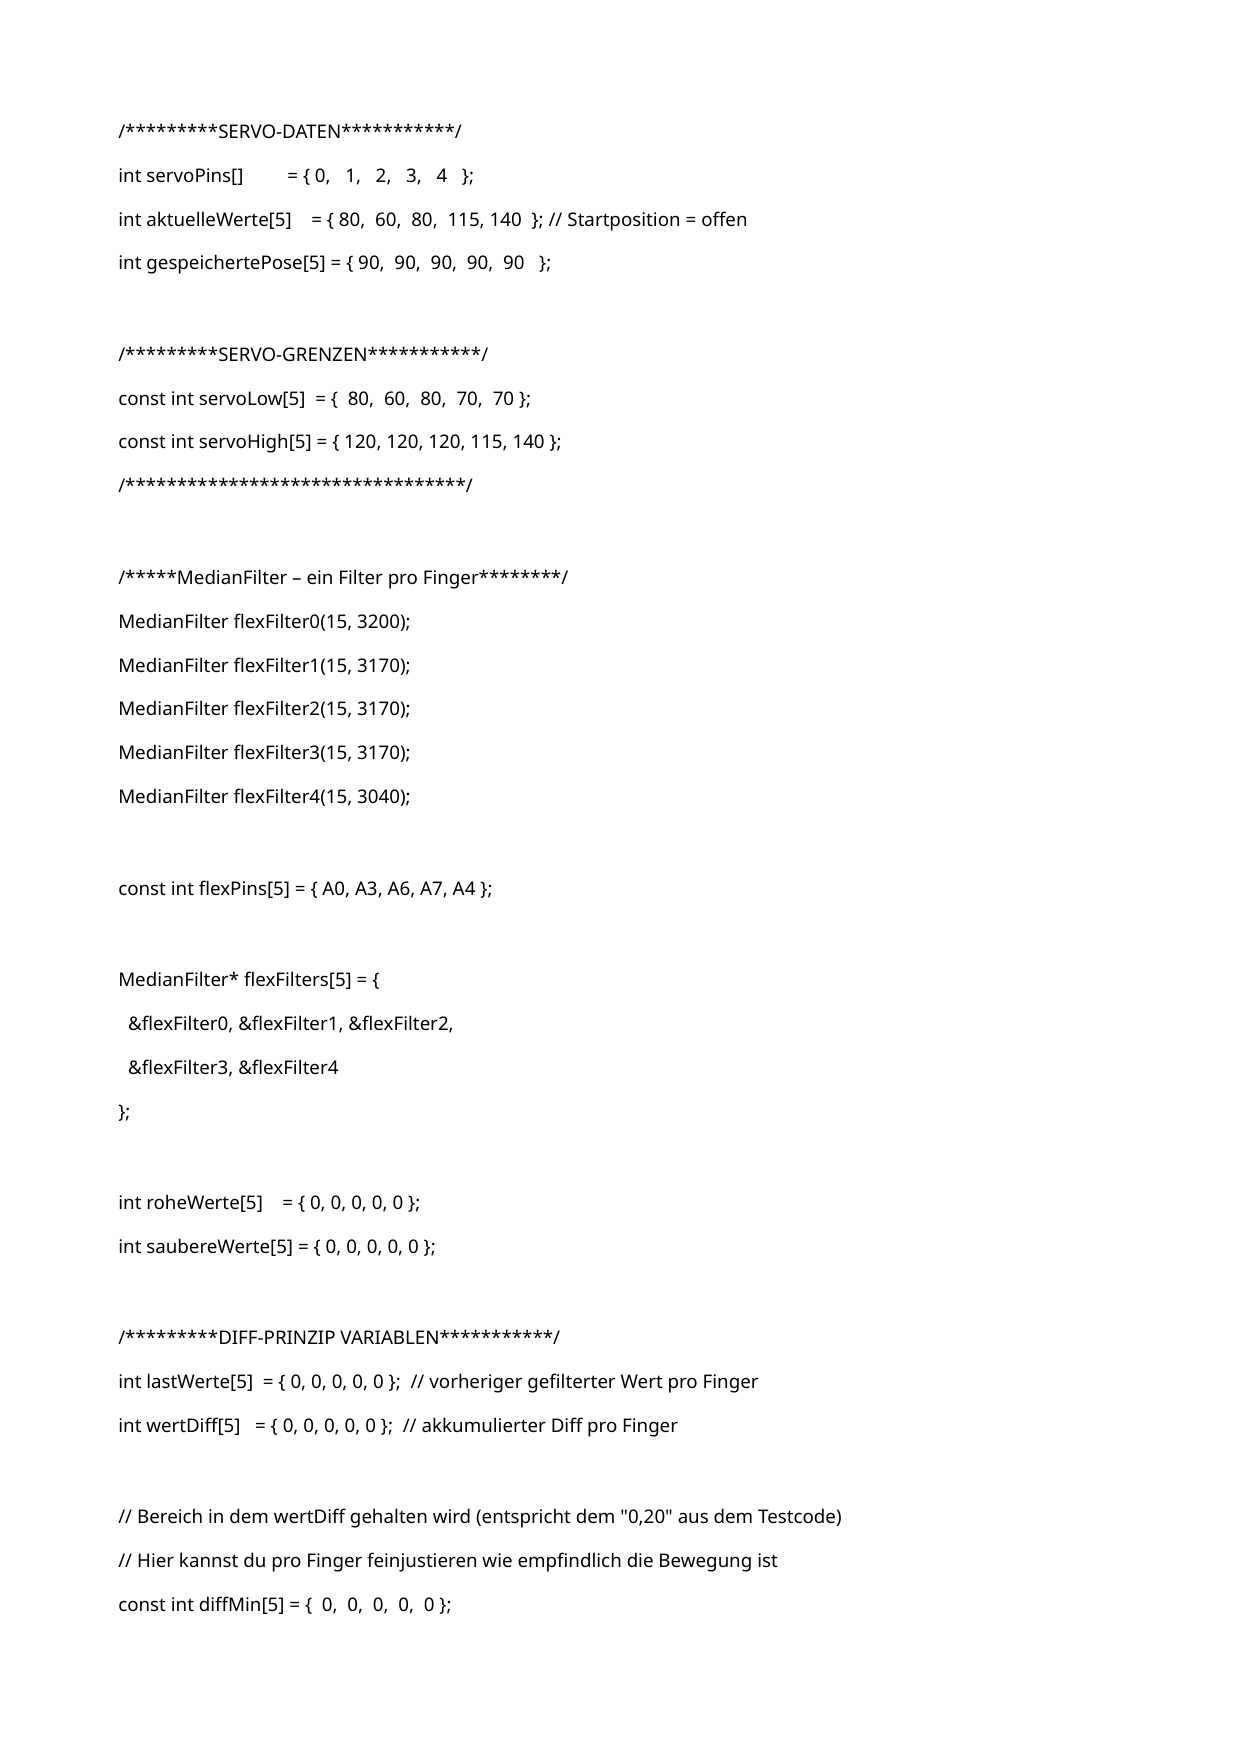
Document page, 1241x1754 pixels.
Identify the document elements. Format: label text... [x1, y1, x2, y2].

text MedianFilter flexFilter0(15, 3200); [118, 608, 1122, 633]
text const int servoLow[5] = { 80, 60, 80, 70, 70 }; [118, 385, 1122, 411]
text MedianFilter flexFilter2(15, 3170); [118, 696, 1122, 721]
text &flexFilter0, &flexFilter1, &flexFilter2, [118, 1010, 1122, 1036]
text // Bereich in dem wertDiff gehalten wird (entspricht dem "0,20" aus dem Testcode) [118, 1504, 1122, 1529]
text int aktuelleWerte[5] = { 80, 60, 80, 115, 140 }; // Startposition = offen [118, 206, 1122, 231]
text const int diffMin[5] = { 0, 0, 0, 0, 0 }; [118, 1592, 1122, 1617]
text /*********************************/ [118, 473, 1122, 498]
text /*********SERVO-DATEN***********/ [118, 118, 1122, 144]
text MedianFilter* flexFilters[5] = { [118, 966, 1122, 992]
text int lastWerte[5] = { 0, 0, 0, 0, 0 }; // vorheriger gefilterter Wert pro Finger [118, 1368, 1122, 1394]
text &flexFilter3, &flexFilter4 [118, 1054, 1122, 1079]
text int wertDiff[5] = { 0, 0, 0, 0, 0 }; // akkumulierter Diff pro Finger [118, 1412, 1122, 1438]
text const int flexPins[5] = { A0, A3, A6, A7, A4 }; [118, 875, 1122, 900]
text MedianFilter flexFilter4(15, 3040); [118, 783, 1122, 809]
text int saubereWerte[5] = { 0, 0, 0, 0, 0 }; [118, 1233, 1122, 1259]
text }; [118, 1098, 1122, 1123]
text int roheWerte[5] = { 0, 0, 0, 0, 0 }; [118, 1189, 1122, 1215]
text /*****MedianFilter – ein Filter pro Finger********/ [118, 564, 1122, 590]
text MedianFilter flexFilter1(15, 3170); [118, 652, 1122, 677]
text MedianFilter flexFilter3(15, 3170); [118, 739, 1122, 765]
text const int servoHigh[5] = { 120, 120, 120, 115, 140 }; [118, 429, 1122, 454]
text // Hier kannst du pro Finger feinjustieren wie empfindlich die Bewegung ist [118, 1548, 1122, 1573]
text int servoPins[] = { 0, 1, 2, 3, 4 }; [118, 162, 1122, 187]
text /*********SERVO-GRENZEN***********/ [118, 341, 1122, 367]
text int gespeichertePose[5] = { 90, 90, 90, 90, 90 }; [118, 250, 1122, 275]
text /*********DIFF-PRINZIP VARIABLEN***********/ [118, 1325, 1122, 1350]
